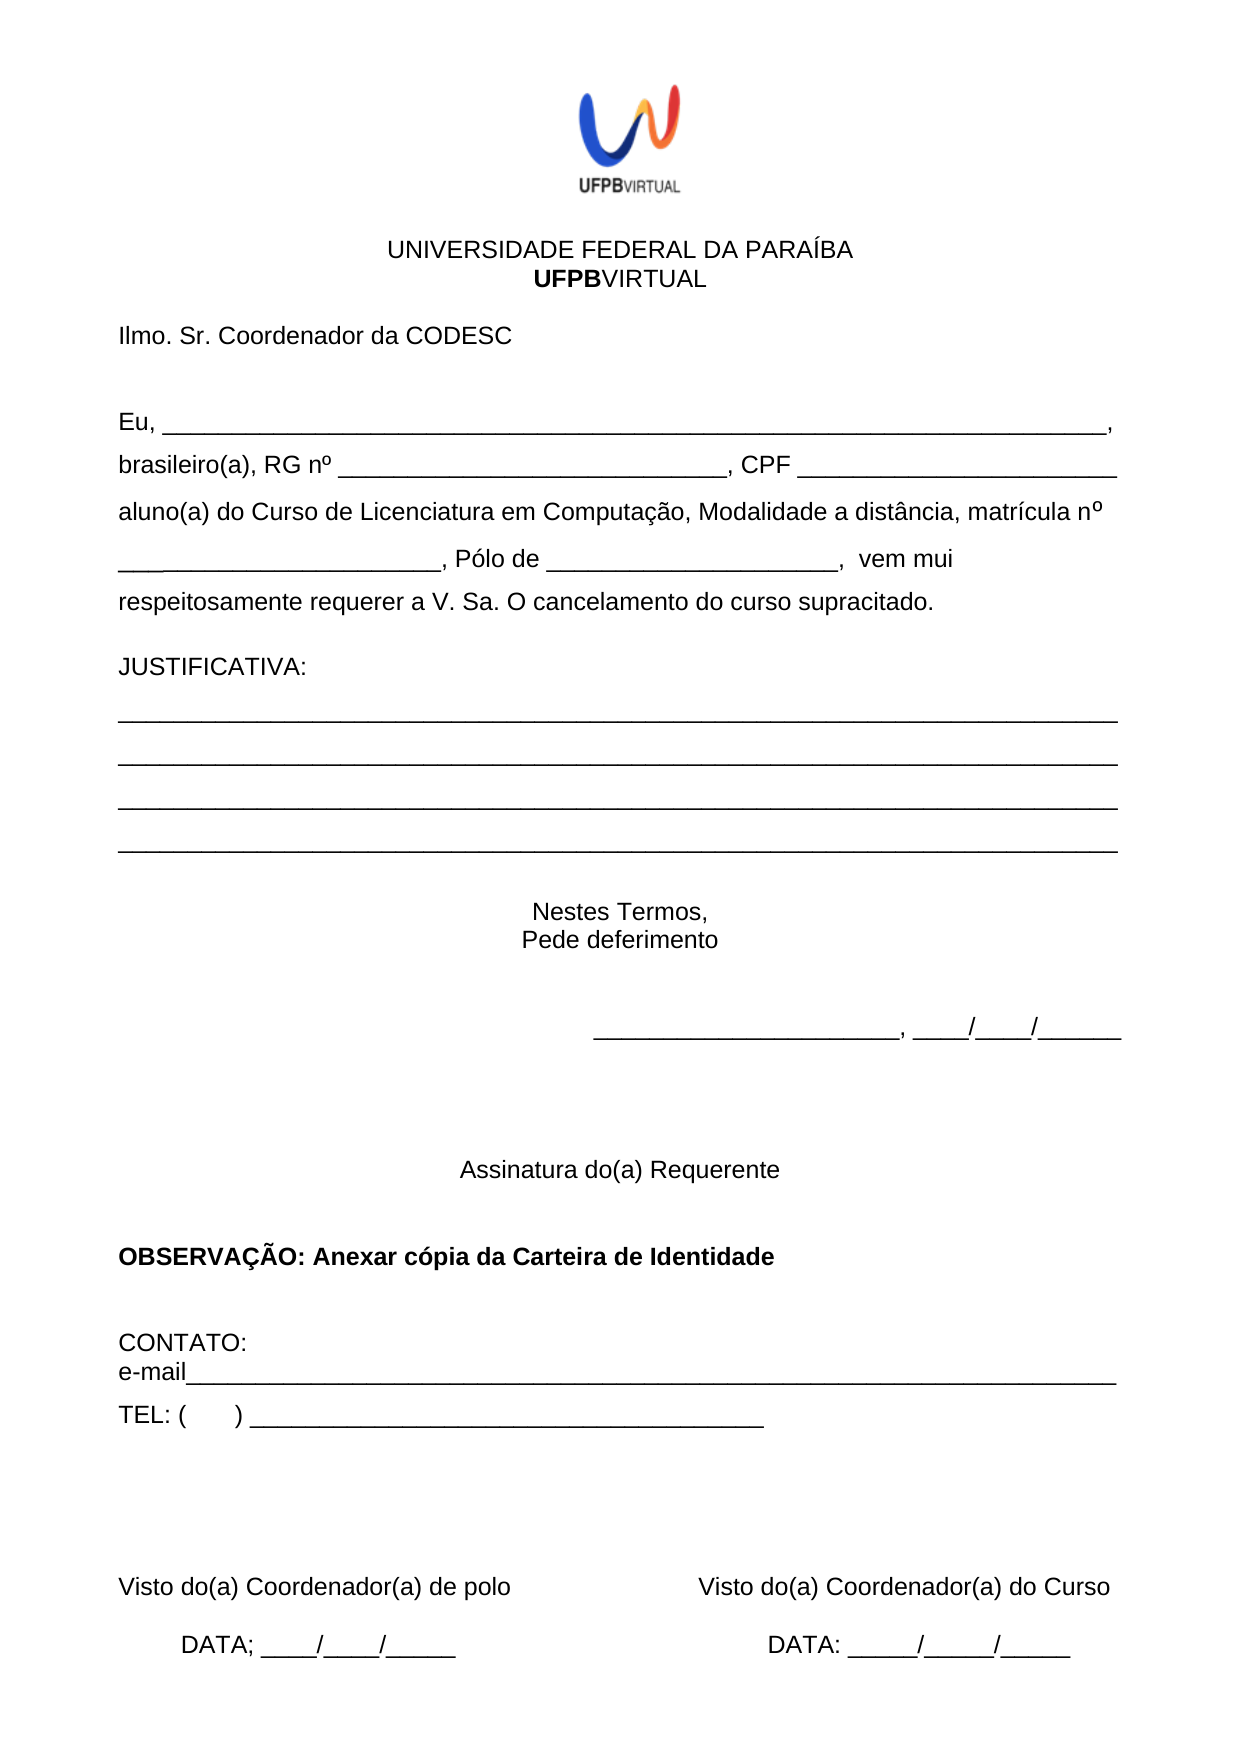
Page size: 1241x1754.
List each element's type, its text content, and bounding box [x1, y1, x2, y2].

text UFPBVIRTUAL [118, 264, 1122, 292]
text CONTATO: [118, 1328, 1122, 1356]
text DATA; ____/____/_____ DATA: _____/_____/_____ [118, 1629, 1122, 1658]
text Pede deferimento [118, 925, 1122, 954]
text OBSERVAÇÃO: Anexar cópia da Carteira de Identidade [118, 1241, 1122, 1270]
picture [559, 78, 701, 209]
text Assinatura do(a) Requerente [118, 1155, 1122, 1184]
text JUSTIFICATIVA: ________________________________________________________________________________________________________________________________________________________________________________________________________________________________________________________________________________________________ [118, 652, 1122, 853]
text Visto do(a) Coordenador(a) de polo Visto do(a) Coordenador(a) do Curso [118, 1572, 1122, 1601]
text ______________________, ____/____/______ [118, 1011, 1122, 1040]
text UNIVERSIDADE FEDERAL DA PARAÍBA [118, 235, 1122, 264]
text TEL: ( ) _____________________________________ [118, 1399, 1122, 1428]
text e-mail___________________________________________________________________ [118, 1356, 1122, 1385]
text Eu, ____________________________________________________________________, brasileiro(a), RG nº ____________________________, CPF _______________________ aluno(a) do Curso de Licenciatura em Computação, Modalidade a distância, matrícula nº _______________________, Pólo de _____________________, vem mui respeitosamente requerer a V. Sa. O cancelamento do curso supracitado. [118, 407, 1122, 616]
text Nestes Termos, [118, 896, 1122, 925]
text Ilmo. Sr. Coordenador da CODESC [118, 321, 1122, 350]
